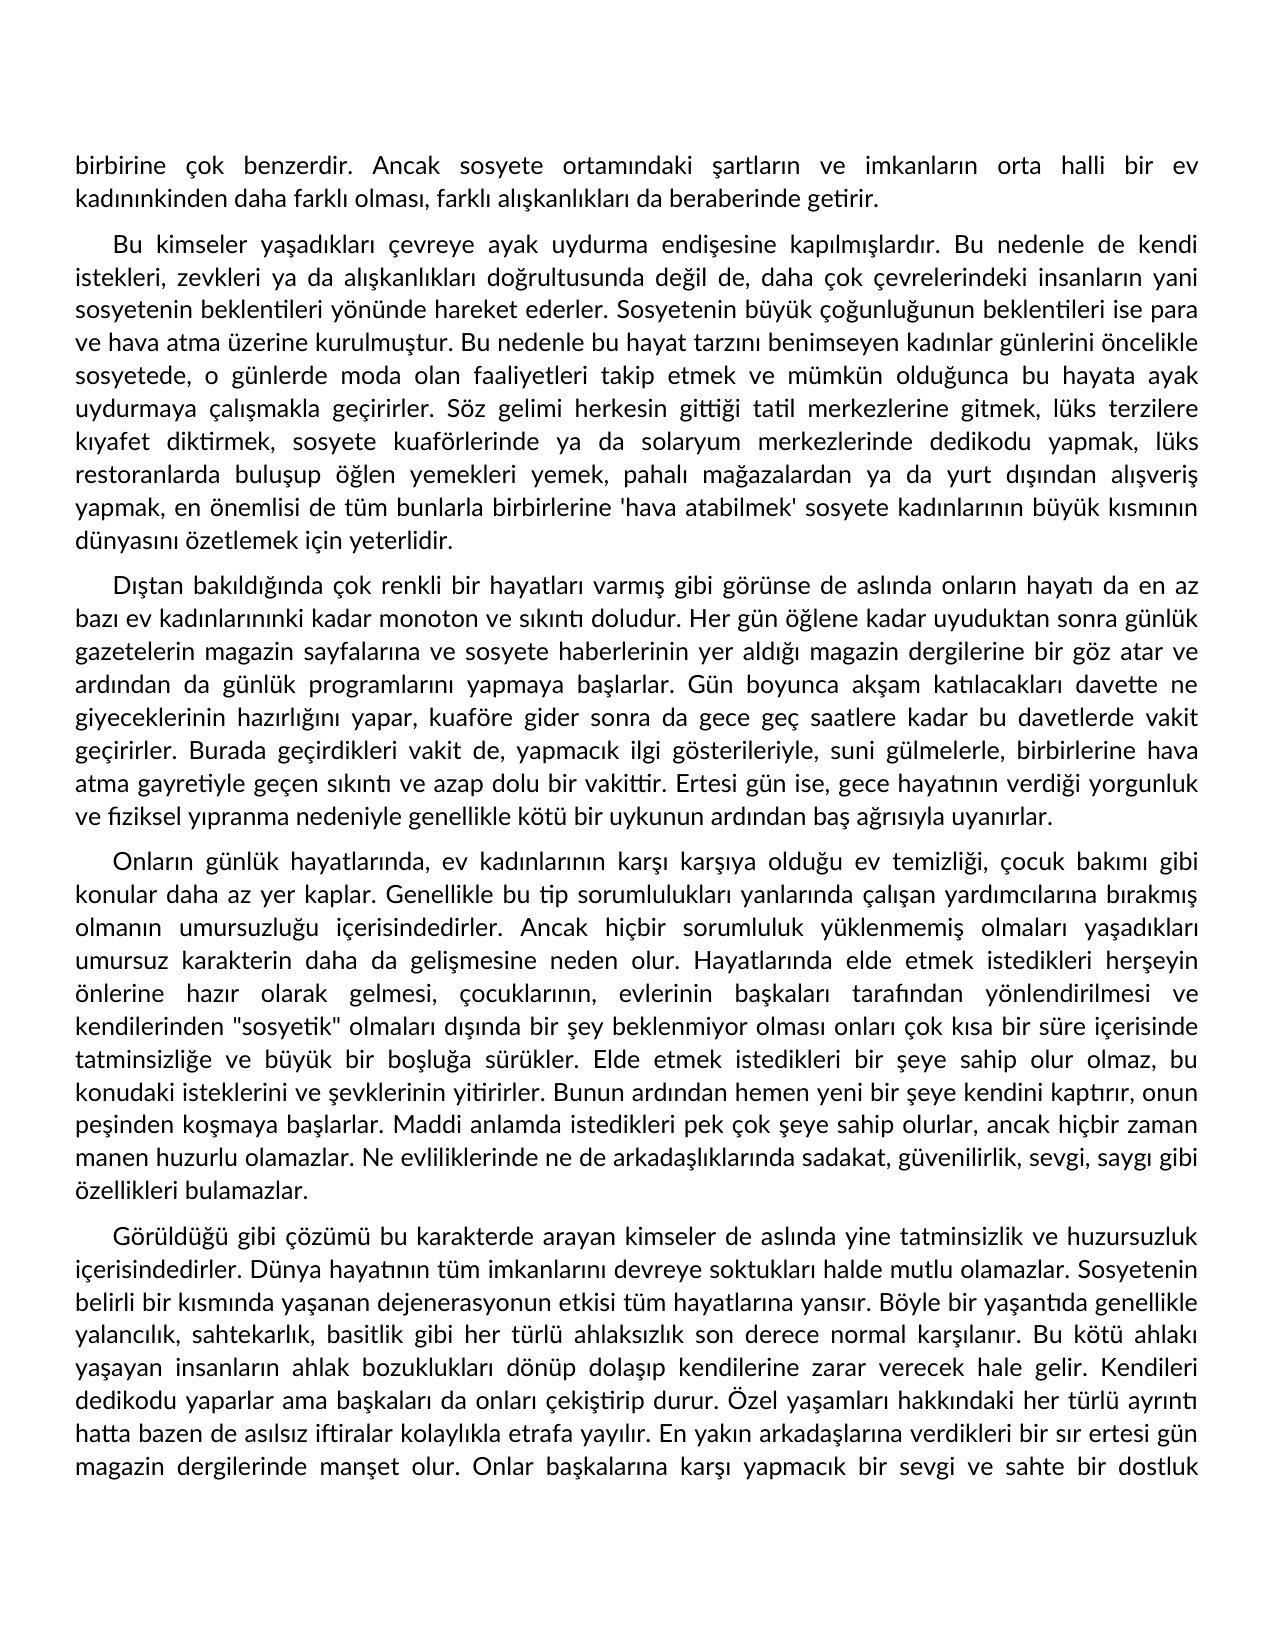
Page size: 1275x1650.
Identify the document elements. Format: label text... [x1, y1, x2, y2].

text Onların günlük hayatlarında, ev kadınlarının karşı karşıya olduğu ev temizliği, çocuk bakımı gibi konular daha az yer kaplar. Genellikle bu tip sorumlulukları yanlarında çalışan yardımcılarına bırakmış olmanın umursuzluğu içerisindedirler. Ancak hiçbir sorumluluk yüklenmemiş olmaları yaşadıkları umursuz karakterin daha da gelişmesine neden olur. Hayatlarında elde etmek istedikleri herşeyin önlerine hazır olarak gelmesi, çocuklarının, evlerinin başkaları tarafından yönlendirilmesi ve kendilerinden "sosyetik" olmaları dışında bir şey beklenmiyor olması onları çok kısa bir süre içerisinde tatminsizliğe ve büyük bir boşluğa sürükler. Elde etmek istedikleri bir şeye sahip olur olmaz, bu konudaki isteklerini ve şevklerinin yitirirler. Bunun ardından hemen yeni bir şeye kendini kaptırır, onun peşinden koşmaya başlarlar. Maddi anlamda istedikleri pek çok şeye sahip olurlar, ancak hiçbir zaman manen huzurlu olamazlar. Ne evliliklerinde ne de arkadaşlıklarında sadakat, güvenilirlik, sevgi, saygı gibi özellikleri bulamazlar. [75, 846, 1200, 1205]
text Bu kimseler yaşadıkları çevreye ayak uydurma endişesine kapılmışlardır. Bu nedenle de kendi istekleri, zevkleri ya da alışkanlıkları doğrultusunda değil de, daha çok çevrelerindeki insanların yani sosyetenin beklentileri yönünde hareket ederler. Sosyetenin büyük çoğunluğunun beklentileri ise para ve hava atma üzerine kurulmuştur. Bu nedenle bu hayat tarzını benimseyen kadınlar günlerini öncelikle sosyetede, o günlerde moda olan faaliyetleri takip etmek ve mümkün olduğunca bu hayata ayak uydurmaya çalışmakla geçirirler. Söz gelimi herkesin gittiği tatil merkezlerine gitmek, lüks terzilere kıyafet diktirmek, sosyete kuaförlerinde ya da solaryum merkezlerinde dedikodu yapmak, lüks restoranlarda buluşup öğlen yemekleri yemek, pahalı mağazalardan ya da yurt dışından alışveriş yapmak, en önemlisi de tüm bunlarla birbirlerine 'hava atabilmek' sosyete kadınlarının büyük kısmının dünyasını özetlemek için yeterlidir. [75, 228, 1200, 554]
text birbirine çok benzerdir. Ancak sosyete ortamındaki şartların ve imkanların orta halli bir ev kadınınkinden daha farklı olması, farklı alışkanlıkları da beraberinde getirir. [75, 150, 1200, 213]
text Dıştan bakıldığında çok renkli bir hayatları varmış gibi görünse de aslında onların hayatı da en az bazı ev kadınlarınınki kadar monoton ve sıkıntı doludur. Her gün öğlene kadar uyuduktan sonra günlük gazetelerin magazin sayfalarına ve sosyete haberlerinin yer aldığı magazin dergilerine bir göz atar ve ardından da günlük programlarını yapmaya başlarlar. Gün boyunca akşam katılacakları davette ne giyeceklerinin hazırlığını yapar, kuaföre gider sonra da gece geç saatlere kadar bu davetlerde vakit geçirirler. Burada geçirdikleri vakit de, yapmacık ilgi gösterileriyle, suni gülmelerle, birbirlerine hava atma gayretiyle geçen sıkıntı ve azap dolu bir vakittir. Ertesi gün ise, gece hayatının verdiği yorgunluk ve fiziksel yıpranma nedeniyle genellikle kötü bir uykunun ardından baş ağrısıyla uyanırlar. [75, 570, 1200, 830]
text Görüldüğü gibi çözümü bu karakterde arayan kimseler de aslında yine tatminsizlik ve huzursuzluk içerisindedirler. Dünya hayatının tüm imkanlarını devreye soktukları halde mutlu olamazlar. Sosyetenin belirli bir kısmında yaşanan dejenerasyonun etkisi tüm hayatlarına yansır. Böyle bir yaşantıda genellikle yalancılık, sahtekarlık, basitlik gibi her türlü ahlaksızlık son derece normal karşılanır. Bu kötü ahlakı yaşayan insanların ahlak bozuklukları dönüp dolaşıp kendilerine zarar verecek hale gelir. Kendileri dedikodu yaparlar ama başkaları da onları çekiştirip durur. Özel yaşamları hakkındaki her türlü ayrıntı hatta bazen de asılsız iftiralar kolaylıkla etrafa yayılır. En yakın arkadaşlarına verdikleri bir sır ertesi gün magazin dergilerinde manşet olur. Onlar başkalarına karşı yapmacık bir sevgi ve sahte bir dostluk [75, 1220, 1200, 1481]
